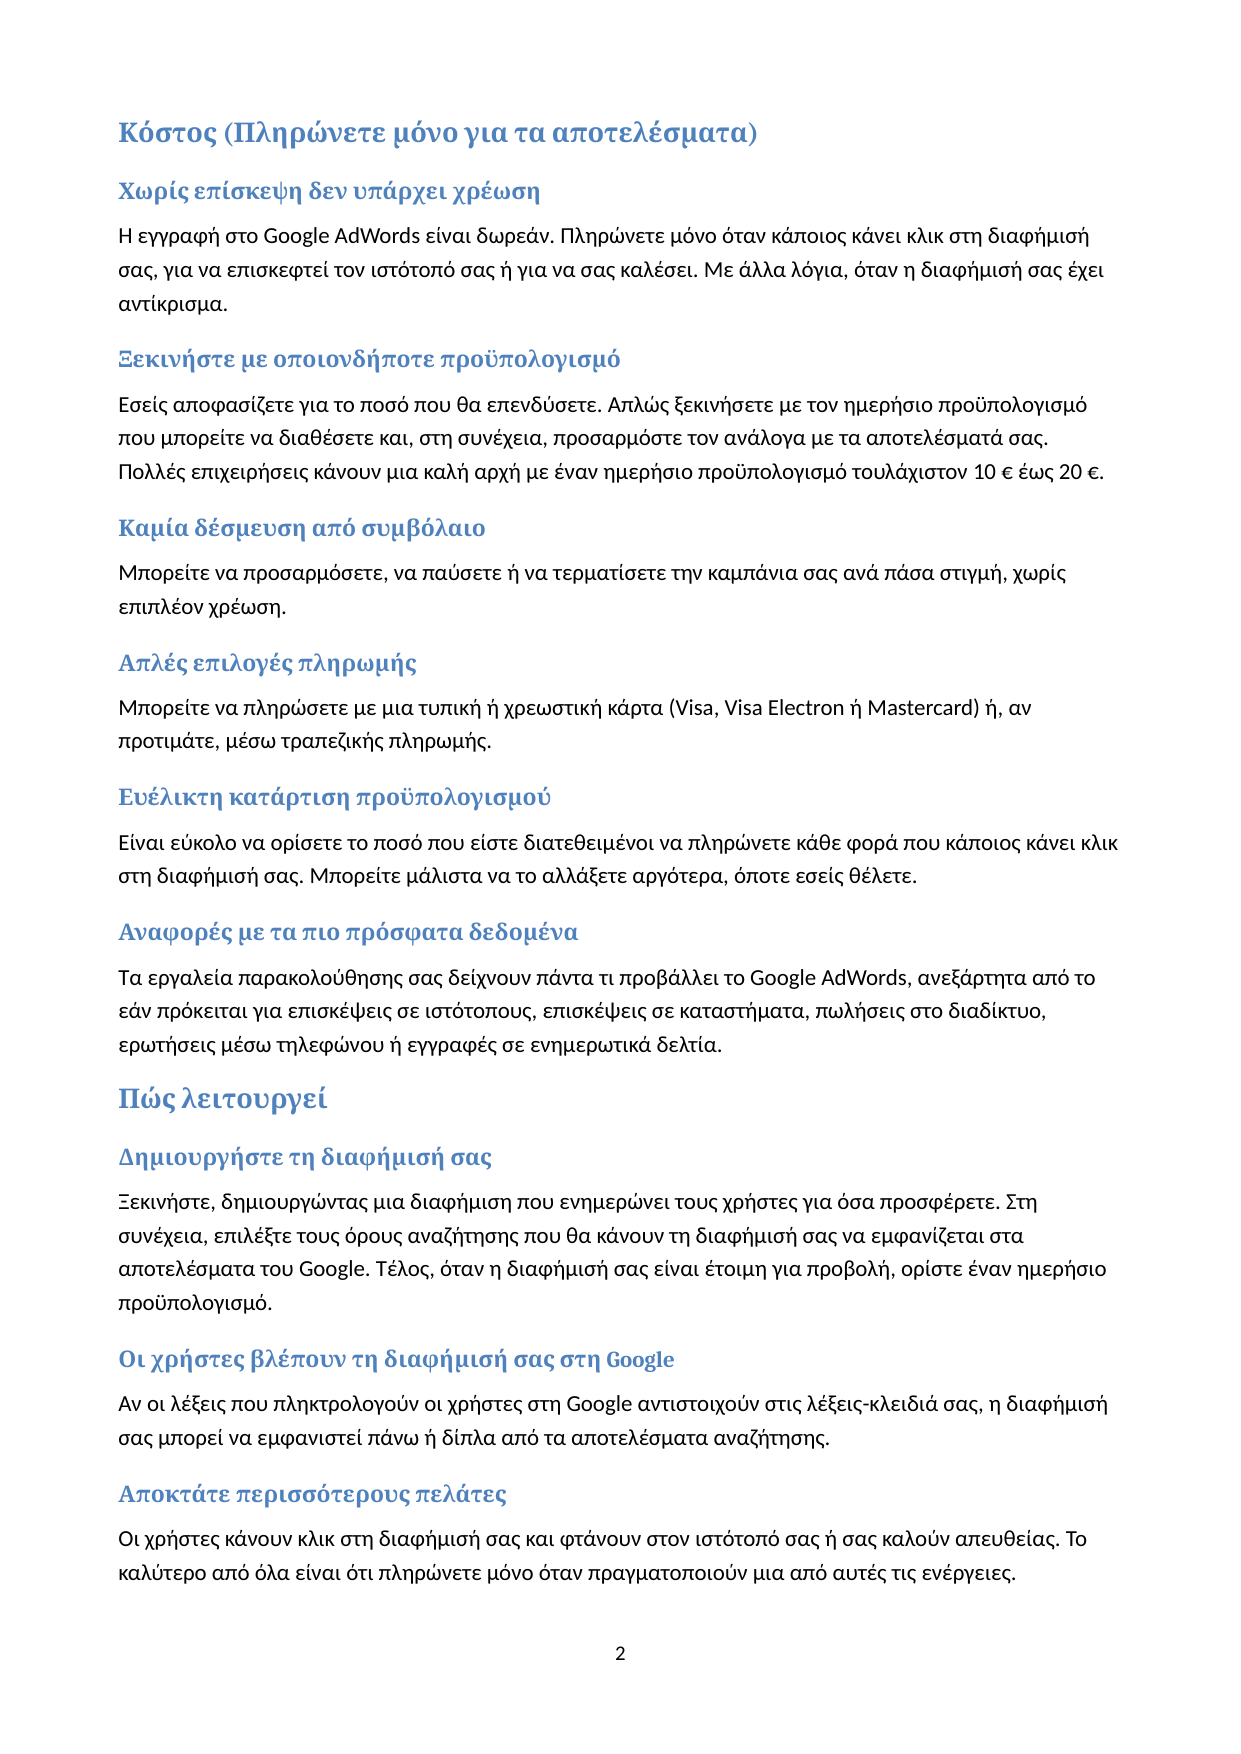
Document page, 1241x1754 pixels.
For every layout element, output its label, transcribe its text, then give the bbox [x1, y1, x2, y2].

text Οι χρήστες κάνουν κλικ στη διαφήμισή σας και φτάνουν στον ιστότοπό σας ή σας καλούν απευθείας. Το καλύτερο από όλα είναι ότι πληρώνετε μόνο όταν πραγματοποιούν μια από αυτές τις ενέργειες. [118, 1524, 1122, 1586]
subtitle Ξεκινήστε με οποιονδήποτε προϋπολογισμό [118, 347, 1122, 373]
subtitle Κόστος (Πληρώνετε μόνο για τα αποτελέσματα) [118, 118, 1122, 149]
subtitle Δημιουργήστε τη διαφήμισή σας [118, 1145, 1122, 1171]
subtitle Αναφορές με τα πιο πρόσφατα δεδομένα [118, 920, 1122, 946]
text Μπορείτε να προσαρμόσετε, να παύσετε ή να τερματίσετε την καμπάνια σας ανά πάσα στιγμή, χωρίς επιπλέον χρέωση. [118, 558, 1122, 620]
text Αν οι λέξεις που πληκτρολογούν οι χρήστες στη Google αντιστοιχούν στις λέξεις-κλειδιά σας, η διαφήμισή σας μπορεί να εμφανιστεί πάνω ή δίπλα από τα αποτελέσματα αναζήτησης. [118, 1389, 1122, 1451]
text Είναι εύκολο να ορίσετε το ποσό που είστε διατεθειμένοι να πληρώνετε κάθε φορά που κάποιος κάνει κλικ στη διαφήμισή σας. Μπορείτε μάλιστα να το αλλάξετε αργότερα, όποτε εσείς θέλετε. [118, 828, 1122, 889]
subtitle Απλές επιλογές πληρωμής [118, 650, 1122, 677]
text Τα εργαλεία παρακολούθησης σας δείχνουν πάντα τι προβάλλει το Google AdWords, ανεξάρτητα από το εάν πρόκειται για επισκέψεις σε ιστότοπους, επισκέψεις σε καταστήματα, πωλήσεις στο διαδίκτυο, ερωτήσεις μέσω τηλεφώνου ή εγγραφές σε ενημερωτικά δελτία. [118, 963, 1122, 1058]
subtitle Πώς λειτουργεί [118, 1084, 1122, 1115]
text Εσείς αποφασίζετε για το ποσό που θα επενδύσετε. Απλώς ξεκινήσετε με τον ημερήσιο προϋπολογισμό που μπορείτε να διαθέσετε και, στη συνέχεια, προσαρμόστε τον ανάλογα με τα αποτελέσματά σας. Πολλές επιχειρήσεις κάνουν μια καλή αρχή με έναν ημερήσιο προϋπολογισμό τουλάχιστον 10 € έως 20 €. [118, 390, 1122, 485]
subtitle Χωρίς επίσκεψη δεν υπάρχει χρέωση [118, 179, 1122, 205]
text Μπορείτε να πληρώσετε με μια τυπική ή χρεωστική κάρτα (Visa, Visa Electron ή Mastercard) ή, αν προτιμάτε, μέσω τραπεζικής πληρωμής. [118, 693, 1122, 754]
subtitle Αποκτάτε περισσότερους πελάτες [118, 1481, 1122, 1508]
text Ξεκινήστε, δημιουργώντας μια διαφήμιση που ενημερώνει τους χρήστες για όσα προσφέρετε. Στη συνέχεια, επιλέξτε τους όρους αναζήτησης που θα κάνουν τη διαφήμισή σας να εμφανίζεται στα αποτελέσματα του Google. Τέλος, όταν η διαφήμισή σας είναι έτοιμη για προβολή, ορίστε έναν ημερήσιο προϋπολογισμό. [118, 1187, 1122, 1316]
text Η εγγραφή στο Google AdWords είναι δωρεάν. Πληρώνετε μόνο όταν κάποιος κάνει κλικ στη διαφήμισή σας, για να επισκεφτεί τον ιστότοπό σας ή για να σας καλέσει. Με άλλα λόγια, όταν η διαφήμισή σας έχει αντίκρισμα. [118, 222, 1122, 317]
subtitle Ευέλικτη κατάρτιση προϋπολογισμού [118, 785, 1122, 811]
subtitle Οι χρήστες βλέπουν τη διαφήμισή σας στη Google [118, 1347, 1122, 1373]
subtitle Καμία δέσμευση από συμβόλαιο [118, 516, 1122, 542]
